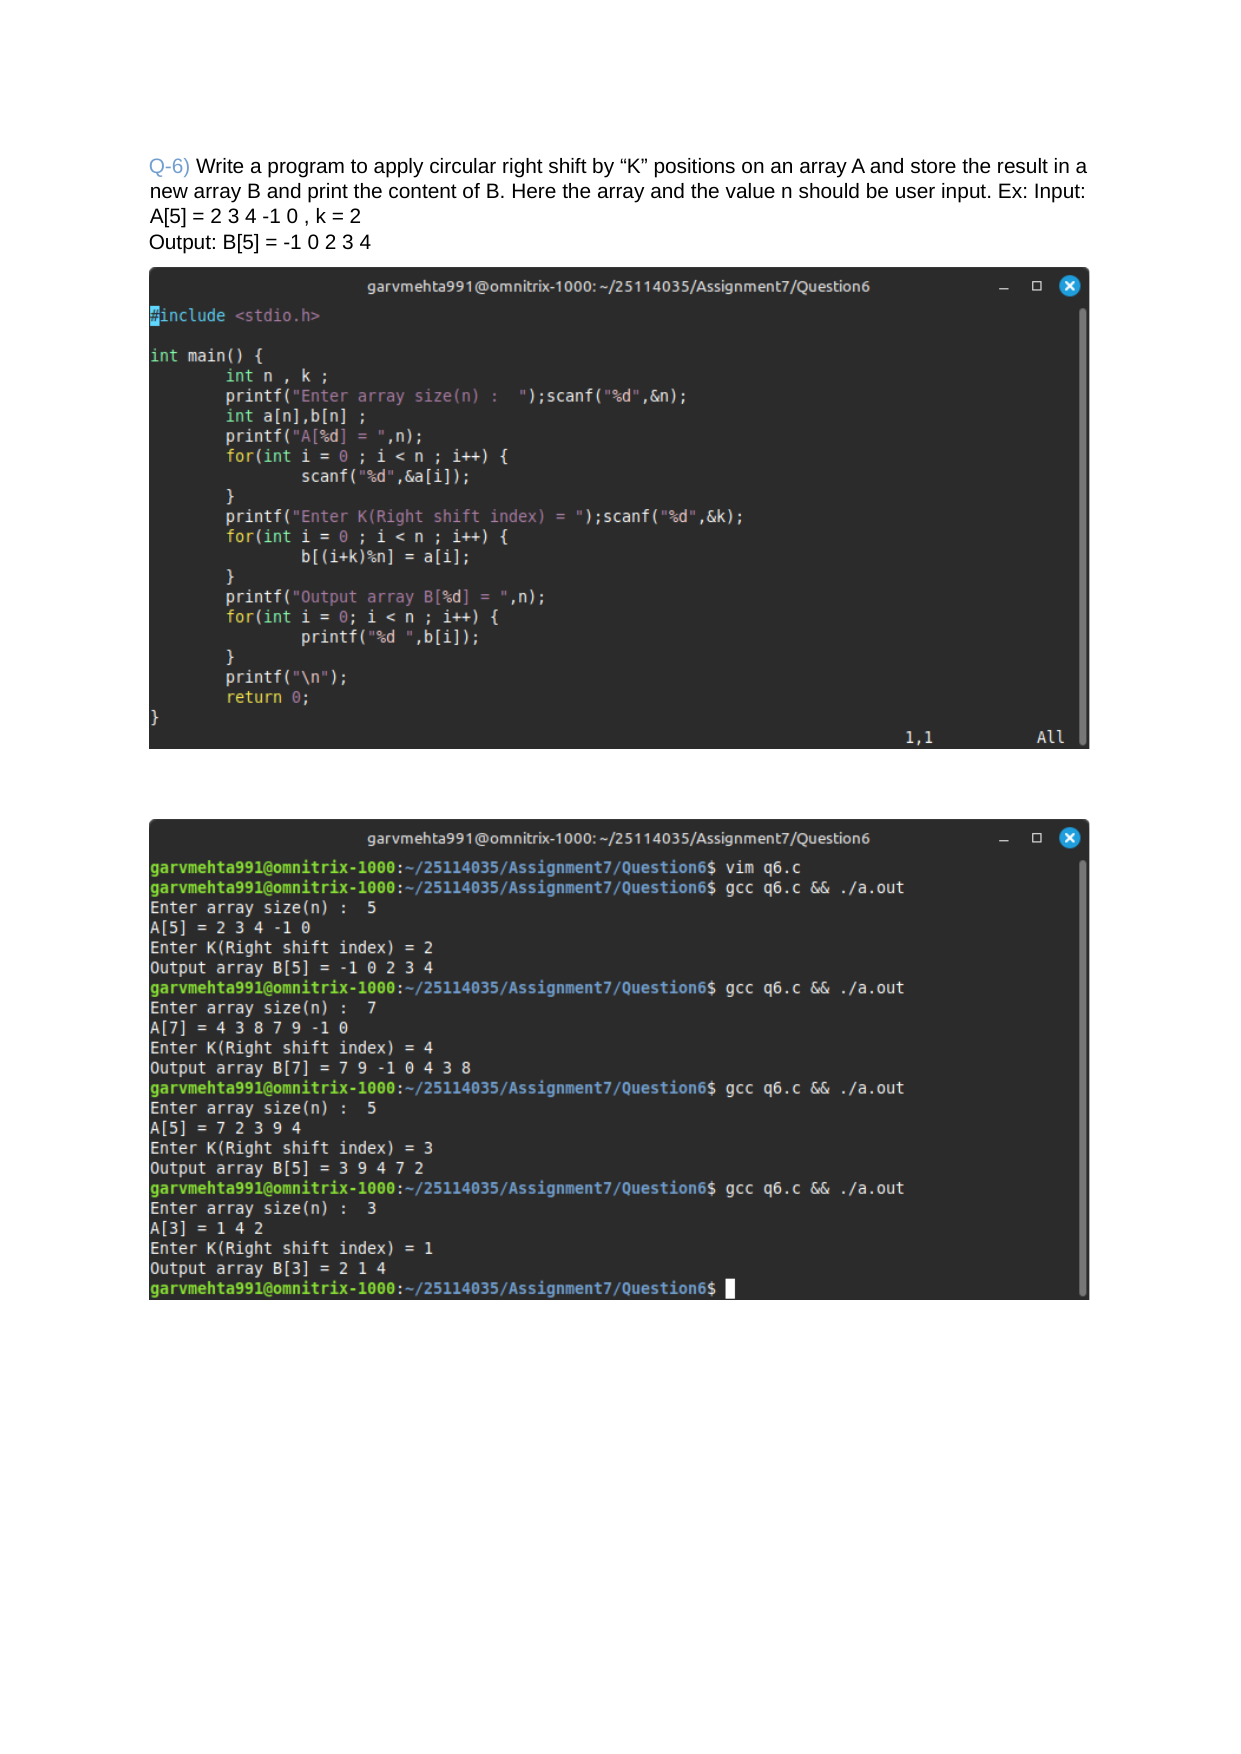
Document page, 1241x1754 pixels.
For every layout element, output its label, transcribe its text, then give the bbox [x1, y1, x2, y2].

text Q-6) Write a program to apply circular right shift by “K” positions on an array A and store the result in a new array B and print the content of B. Here the array and the value n should be user input. Ex: Input: A[5] = 2 3 4 -1 0 , k = 2 [148, 154, 1089, 228]
text Output: B[5] = -1 0 2 3 4 [148, 229, 1089, 253]
picture [149, 819, 1090, 1300]
picture [149, 267, 1090, 749]
